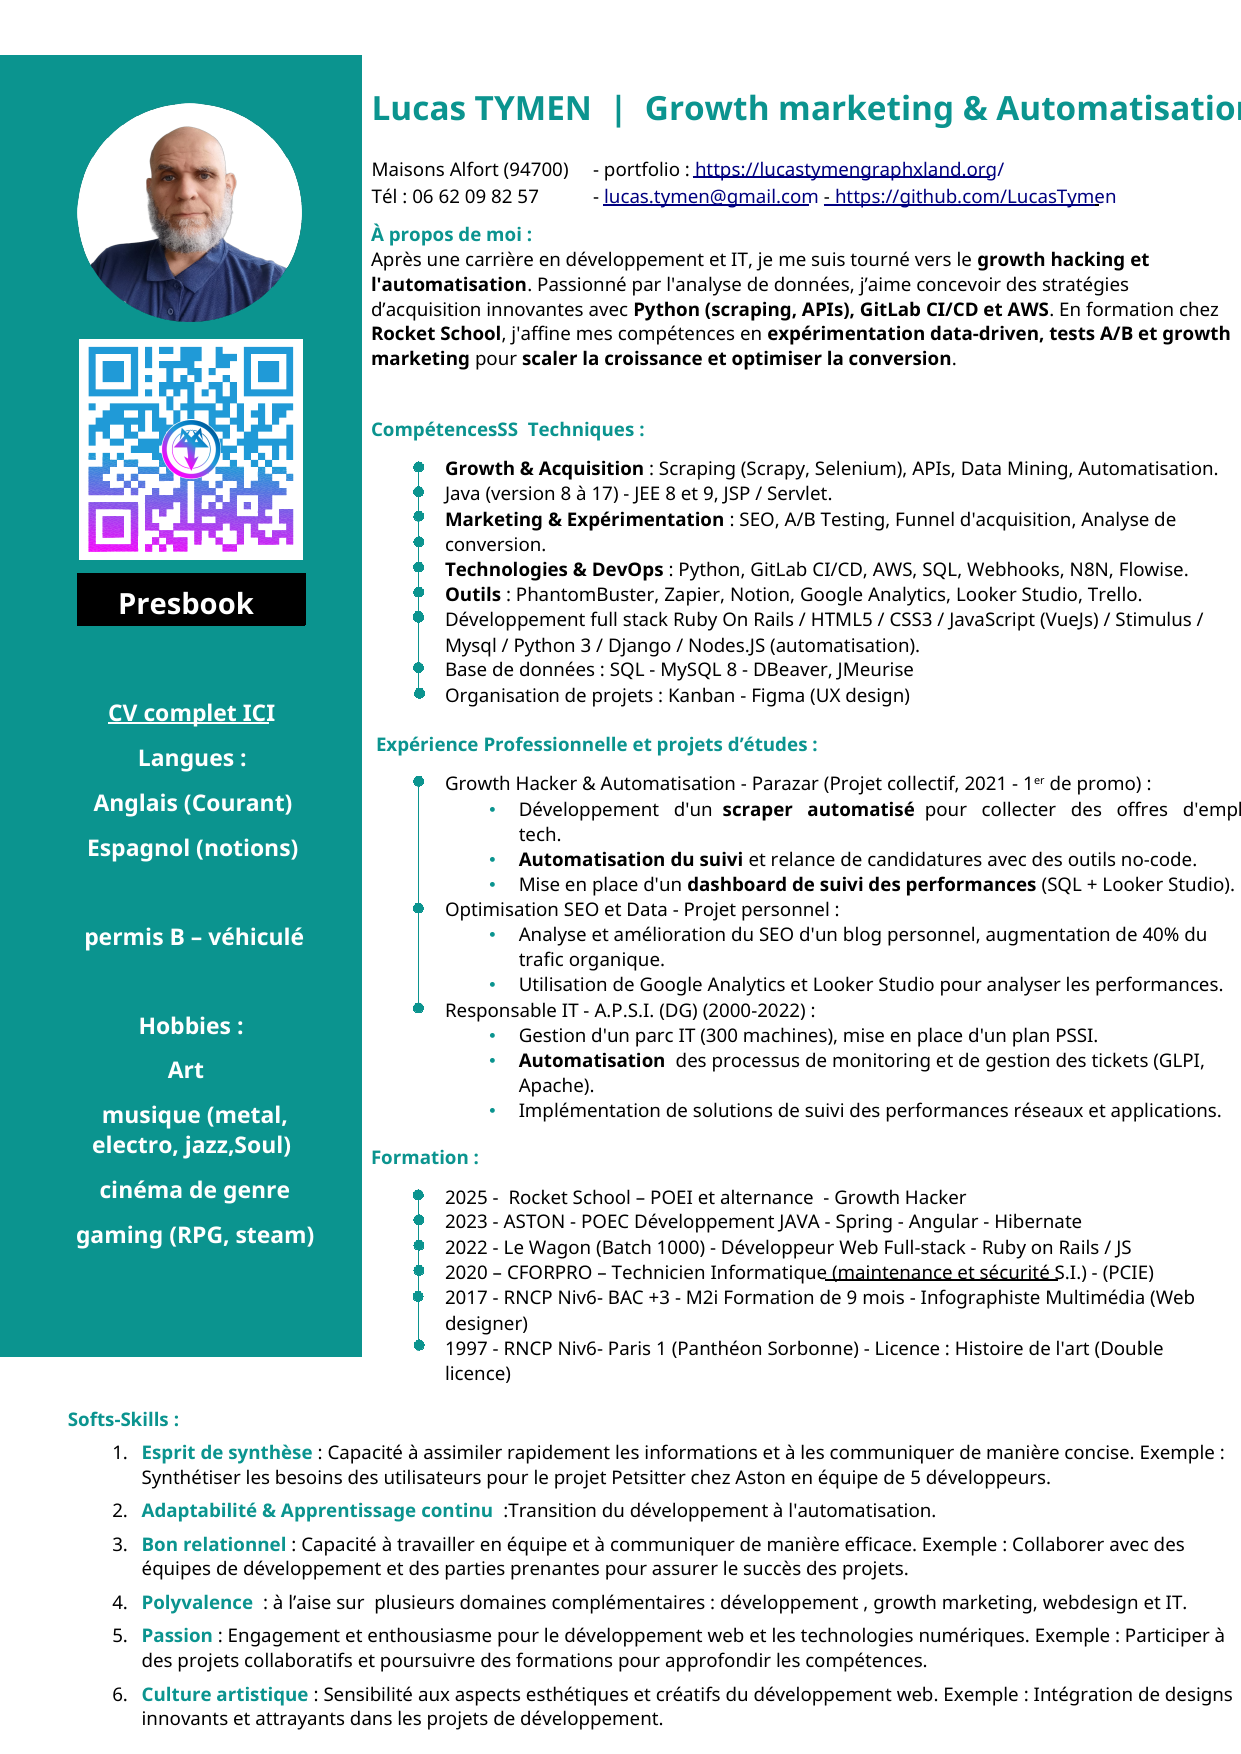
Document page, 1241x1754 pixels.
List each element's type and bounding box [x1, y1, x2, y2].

picture [161, 419, 221, 479]
picture [77, 103, 302, 322]
